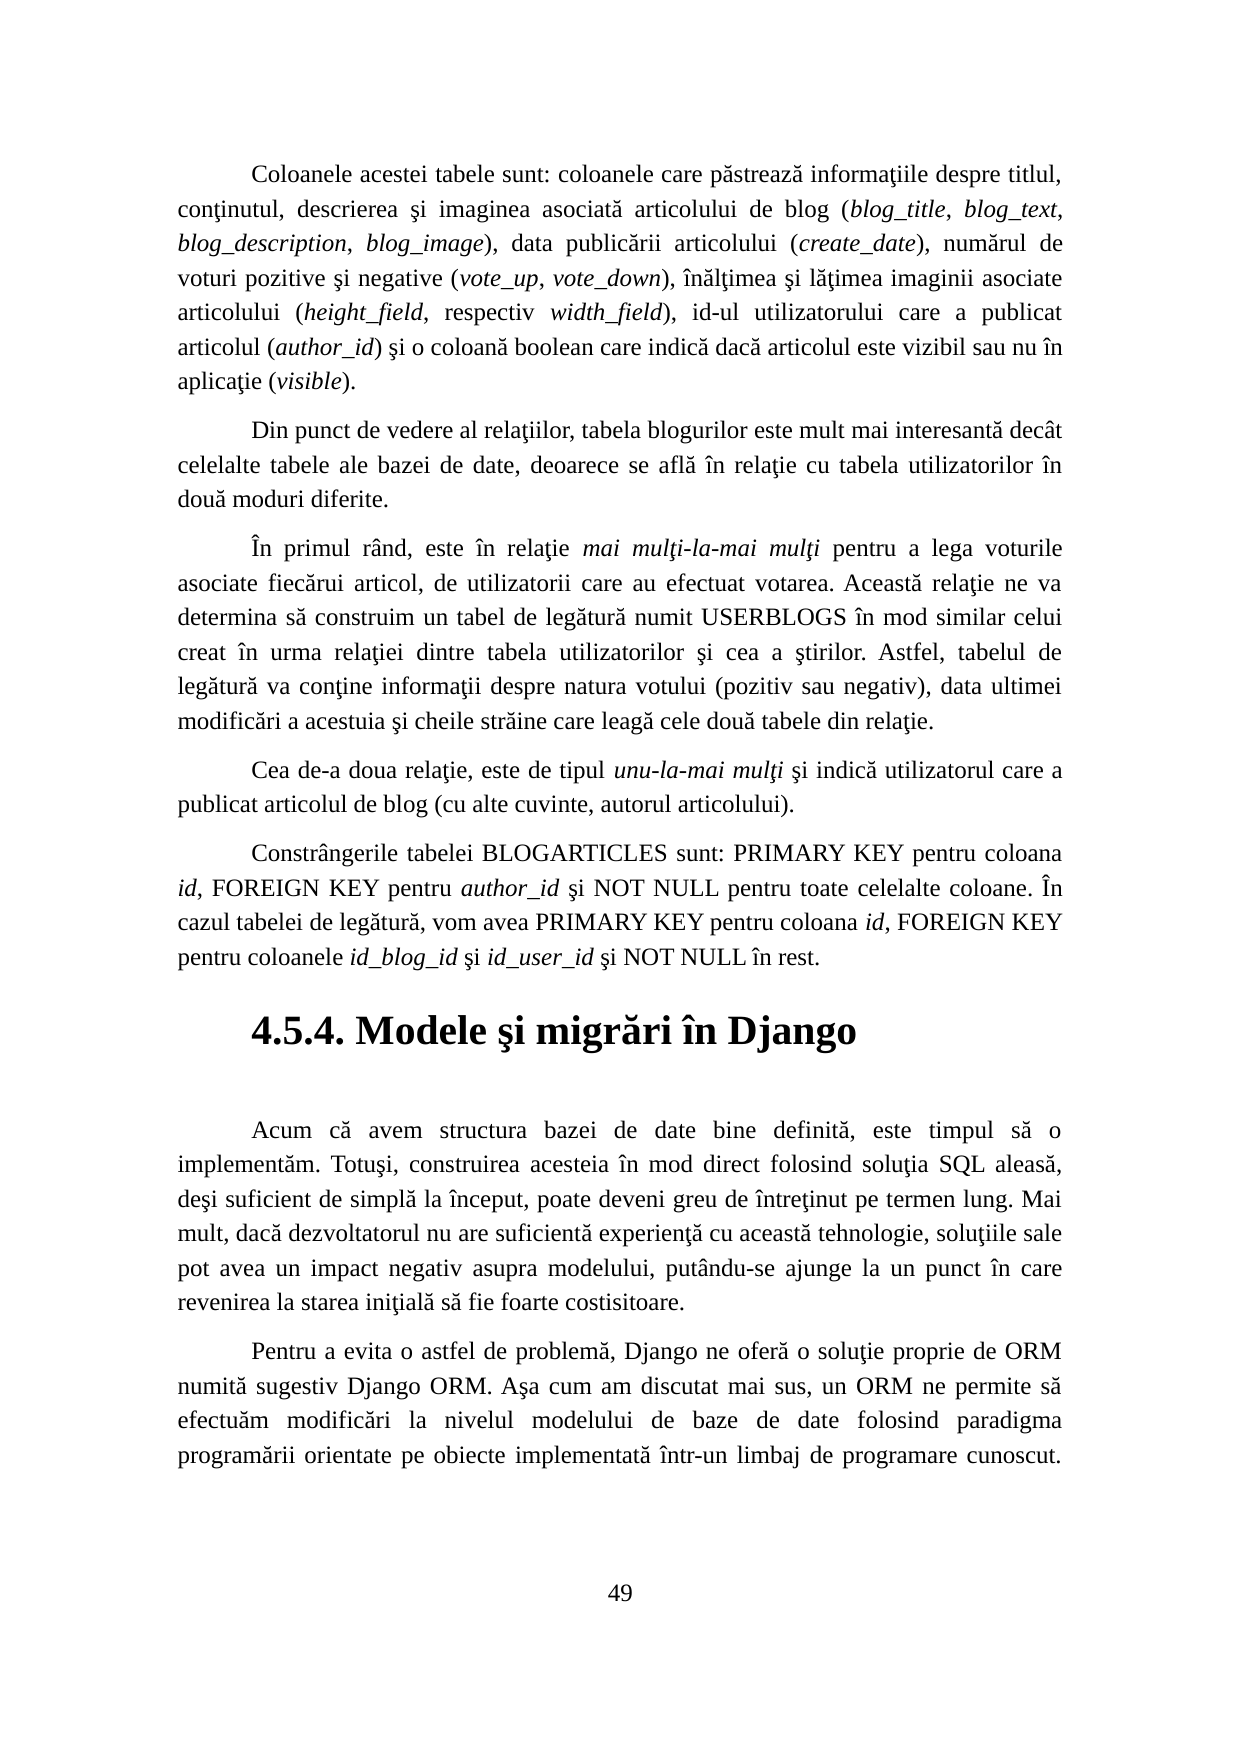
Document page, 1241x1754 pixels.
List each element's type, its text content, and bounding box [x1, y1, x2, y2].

text În primul rând, este în relaţie mai mulţi-la-mai mulţi pentru a lega voturile asociate fiecărui articol, de utilizatorii care au efectuat votarea. Această relaţie ne va determina să construim un tabel de legătură numit USERBLOGS în mod similar celui creat în urma relaţiei dintre tabela utilizatorilor şi cea a ştirilor. Astfel, tabelul de legătură va conţine informaţii despre natura votului (pozitiv sau negativ), data ultimei modificări a acestuia şi cheile străine care leagă cele două tabele din relaţie. [177, 533, 1063, 734]
text Pentru a evita o astfel de problemă, Django ne oferă o soluţie proprie de ORM numită sugestiv Django ORM. Aşa cum am discutat mai sus, un ORM ne permite să efectuăm modificări la nivelul modelului de baze de date folosind paradigma programării orientate pe obiecte implementată într-un limbaj de programare cunoscut. [177, 1336, 1063, 1469]
text Din punct de vedere al relaţiilor, tabela blogurilor este mult mai interesantă decât celelalte tabele ale bazei de date, deoarece se află în relaţie cu tabela utilizatorilor în două moduri diferite. [177, 415, 1063, 513]
text Coloanele acestei tabele sunt: coloanele care păstrează informaţiile despre titlul, conţinutul, descrierea şi imaginea asociată articolului de blog (blog_title, blog_text, blog_description, blog_image), data publicării articolului (create_date), numărul de voturi pozitive şi negative (vote_up, vote_down), înălţimea şi lăţimea imaginii asociate articolului (height_field, respectiv width_field), id-ul utilizatorului care a publicat articolul (author_id) şi o coloană boolean care indică dacă articolul este vizibil sau nu în aplicaţie (visible). [177, 159, 1063, 395]
text Constrângerile tabelei BLOGARTICLES sunt: PRIMARY KEY pentru coloana id, FOREIGN KEY pentru author_id şi NOT NULL pentru toate celelalte coloane. În cazul tabelei de legătură, vom avea PRIMARY KEY pentru coloana id, FOREIGN KEY pentru coloanele id_blog_id şi id_user_id şi NOT NULL în rest. [177, 838, 1063, 971]
text Acum că avem structura bazei de date bine definită, este timpul să o implementăm. Totuşi, construirea acesteia în mod direct folosind soluţia SQL aleasă, deşi suficient de simplă la început, poate deveni greu de întreţinut pe termen lung. Mai mult, dacă dezvoltatorul nu are suficientă experienţă cu această tehnologie, soluţiile sale pot avea un impact negativ asupra modelului, putându-se ajunge la un punct în care revenirea la starea iniţială să fie foarte costisitoare. [177, 1115, 1063, 1316]
subtitle 4.5.4. Modele şi migrări în Django [177, 1006, 1063, 1053]
text Cea de-a doua relaţie, este de tipul unu-la-mai mulţi şi indică utilizatorul care a publicat articolul de blog (cu alte cuvinte, autorul articolului). [177, 755, 1063, 818]
